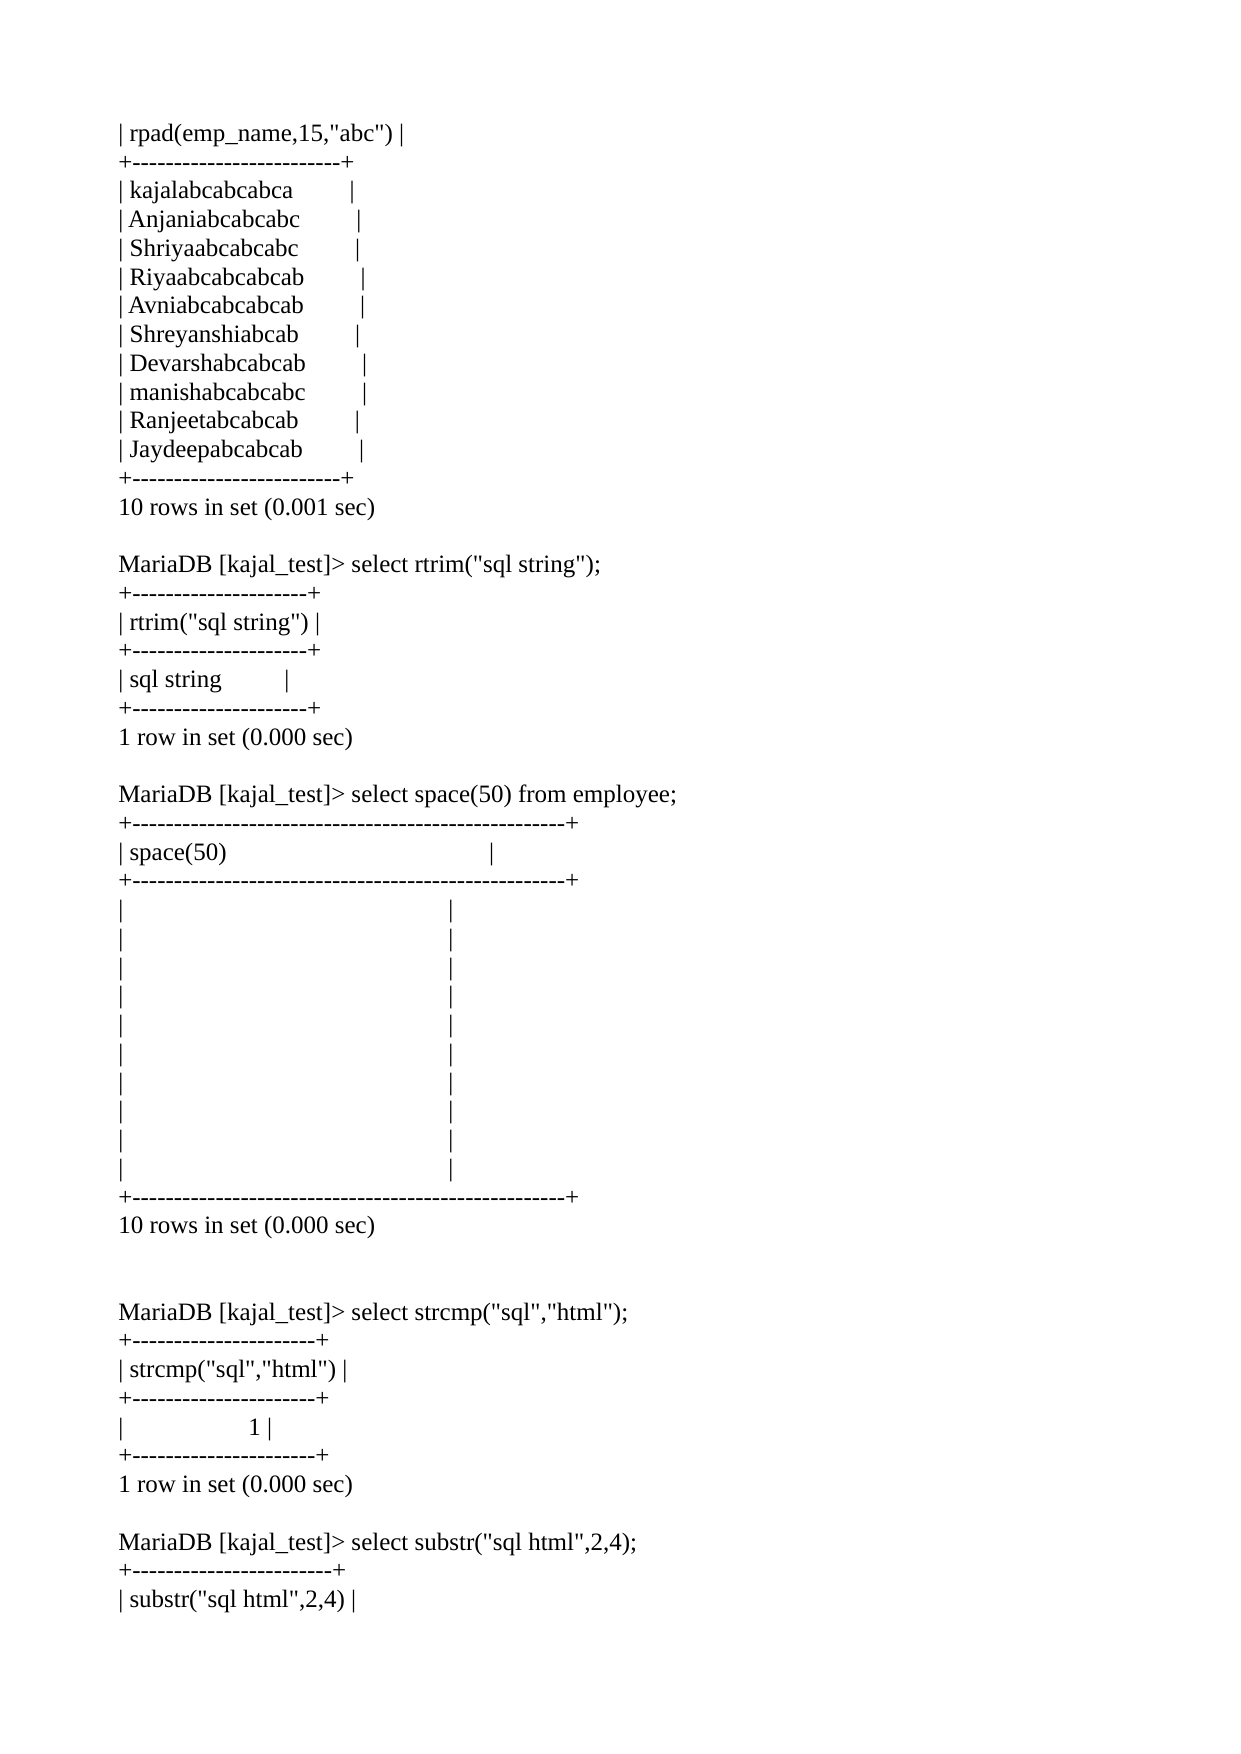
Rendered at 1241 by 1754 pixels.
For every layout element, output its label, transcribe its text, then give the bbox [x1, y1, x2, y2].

text 1 row in set (0.000 sec) [118, 1469, 1122, 1498]
text | Shriyaabcabcabc | [118, 233, 1122, 262]
text | Jaydeepabcabcab | [118, 434, 1122, 463]
text +------------------------+ [118, 1556, 1122, 1584]
text MariaDB [kajal_test]> select substr("sql html",2,4); [118, 1527, 1122, 1556]
text MariaDB [kajal_test]> select strcmp("sql","html"); [118, 1297, 1122, 1326]
text | Avniabcabcabcab | [118, 291, 1122, 319]
text 10 rows in set (0.000 sec) [118, 1211, 1122, 1239]
text | | [118, 952, 1122, 981]
text +---------------------+ [118, 693, 1122, 722]
text | Shreyanshiabcab | [118, 319, 1122, 348]
text +----------------------+ [118, 1383, 1122, 1412]
text +---------------------+ [118, 578, 1122, 607]
text | | [118, 1153, 1122, 1182]
text | rpad(emp_name,15,"abc") | [118, 118, 1122, 147]
text | Anjaniabcabcabc | [118, 204, 1122, 233]
text +----------------------------------------------------+ [118, 1182, 1122, 1211]
text +----------------------+ [118, 1326, 1122, 1354]
text | Riyaabcabcabcab | [118, 262, 1122, 291]
text +----------------------+ [118, 1441, 1122, 1469]
text | | [118, 1038, 1122, 1067]
text | strcmp("sql","html") | [118, 1354, 1122, 1383]
text | | [118, 1124, 1122, 1153]
text | sql string | [118, 664, 1122, 693]
text +---------------------+ [118, 636, 1122, 664]
text | 1 | [118, 1412, 1122, 1441]
text | | [118, 894, 1122, 923]
text | rtrim("sql string") | [118, 607, 1122, 636]
text +----------------------------------------------------+ [118, 808, 1122, 837]
text | substr("sql html",2,4) | [118, 1584, 1122, 1613]
text | kajalabcabcabca | [118, 176, 1122, 204]
text | | [118, 923, 1122, 952]
text 10 rows in set (0.001 sec) [118, 492, 1122, 521]
text | manishabcabcabc | [118, 377, 1122, 406]
text | Ranjeetabcabcab | [118, 406, 1122, 434]
text MariaDB [kajal_test]> select rtrim("sql string"); [118, 549, 1122, 578]
text | | [118, 1009, 1122, 1038]
text | | [118, 981, 1122, 1009]
text | | [118, 1096, 1122, 1124]
text 1 row in set (0.000 sec) [118, 722, 1122, 751]
text +----------------------------------------------------+ [118, 866, 1122, 894]
text | Devarshabcabcab | [118, 348, 1122, 377]
text MariaDB [kajal_test]> select space(50) from employee; [118, 779, 1122, 808]
text | space(50) | [118, 837, 1122, 866]
text +-------------------------+ [118, 147, 1122, 176]
text +-------------------------+ [118, 463, 1122, 492]
text | | [118, 1067, 1122, 1096]
